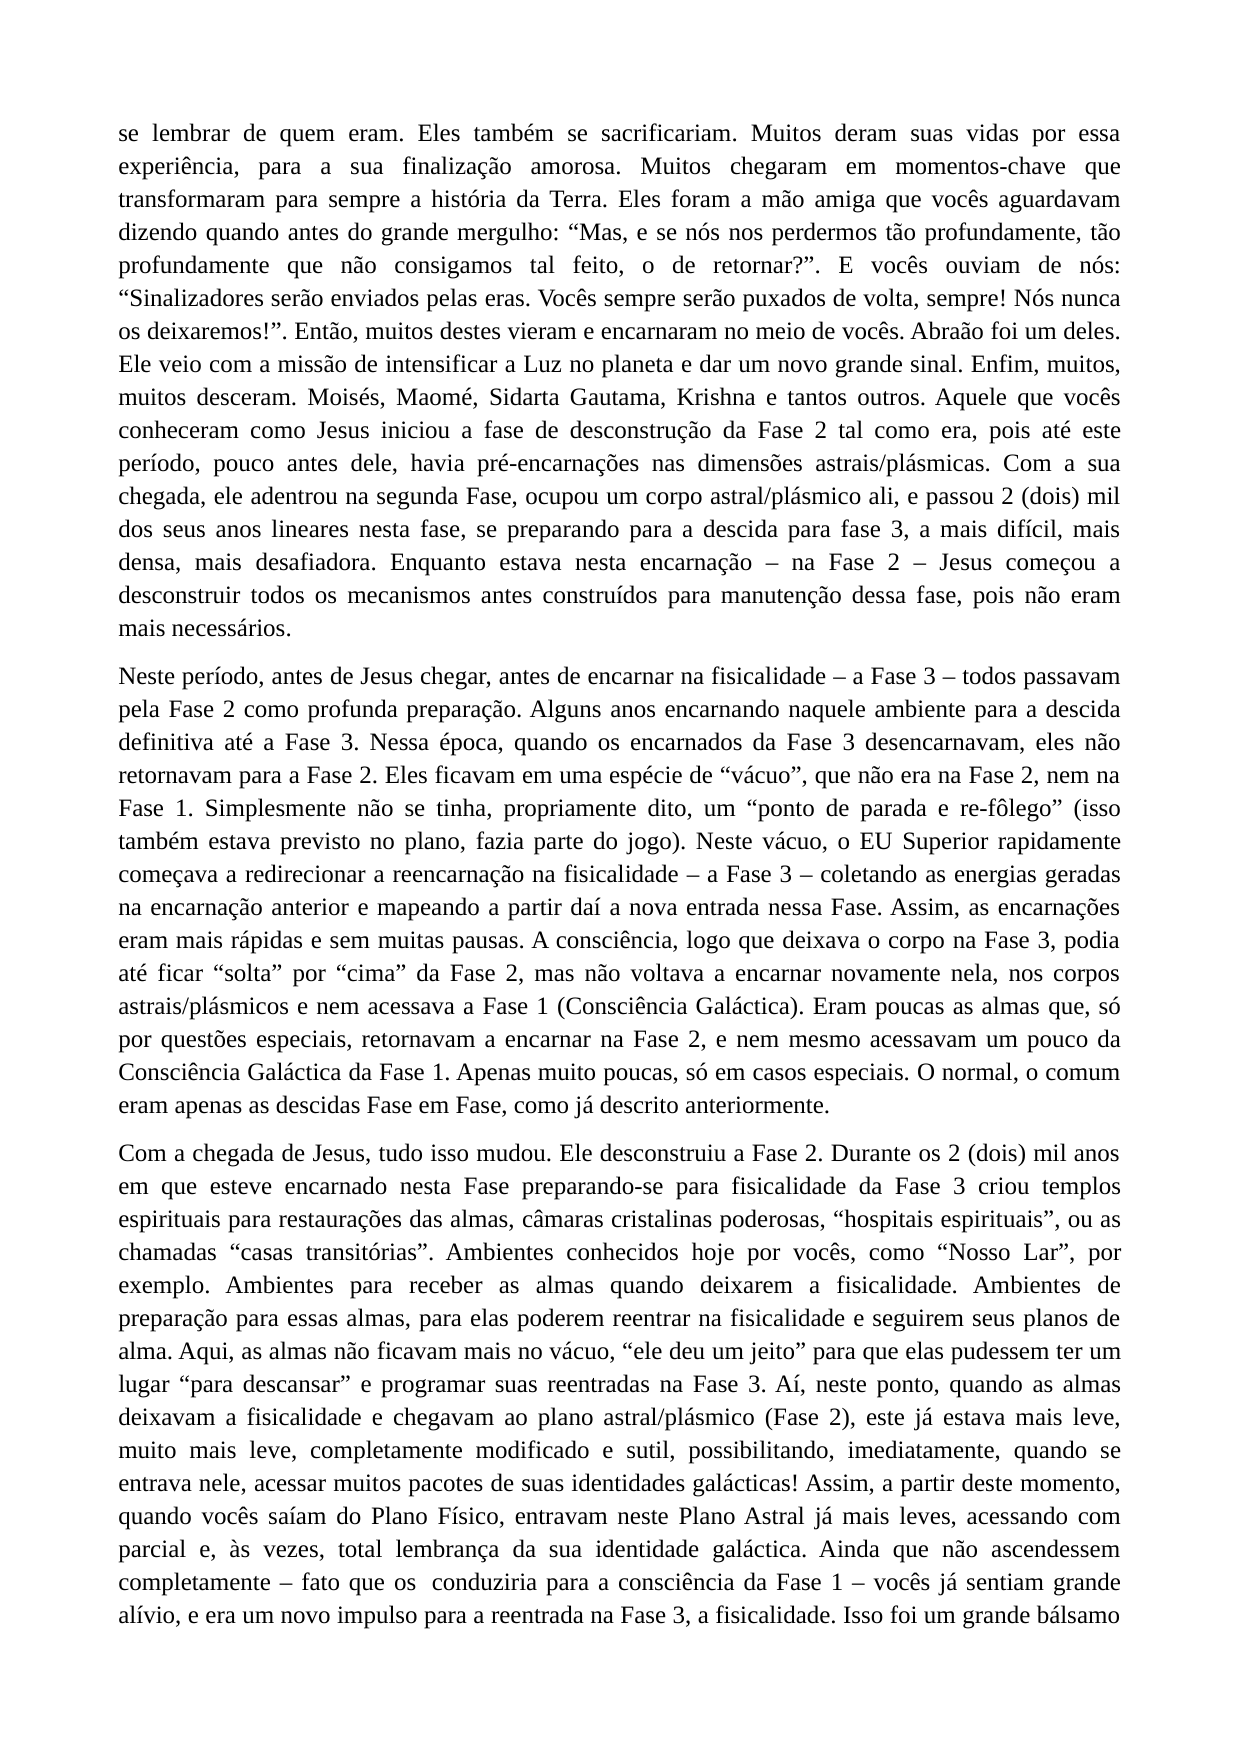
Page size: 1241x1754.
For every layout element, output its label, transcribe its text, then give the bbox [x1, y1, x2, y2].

text Neste período, antes de Jesus chegar, antes de encarnar na fisicalidade – a Fase 3 – todos passavam pela Fase 2 como profunda preparação. Alguns anos encarnando naquele ambiente para a descida definitiva até a Fase 3. Nessa época, quando os encarnados da Fase 3 desencarnavam, eles não retornavam para a Fase 2. Eles ficavam em uma espécie de “vácuo”, que não era na Fase 2, nem na Fase 1. Simplesmente não se tinha, propriamente dito, um “ponto de parada e re-fôlego” (isso também estava previsto no plano, fazia parte do jogo). Neste vácuo, o EU Superior rapidamente começava a redirecionar a reencarnação na fisicalidade – a Fase 3 – coletando as energias geradas na encarnação anterior e mapeando a partir daí a nova entrada nessa Fase. Assim, as encarnações eram mais rápidas e sem muitas pausas. A consciência, logo que deixava o corpo na Fase 3, podia até ficar “solta” por “cima” da Fase 2, mas não voltava a encarnar novamente nela, nos corpos astrais/plásmicos e nem acessava a Fase 1 (Consciência Galáctica). Eram poucas as almas que, só por questões especiais, retornavam a encarnar na Fase 2, e nem mesmo acessavam um pouco da Consciência Galáctica da Fase 1. Apenas muito poucas, só em casos especiais. O normal, o comum eram apenas as descidas Fase em Fase, como já descrito anteriormente. [118, 661, 1122, 1119]
text Com a chegada de Jesus, tudo isso mudou. Ele desconstruiu a Fase 2. Durante os 2 (dois) mil anos em que esteve encarnado nesta Fase preparando-se para fisicalidade da Fase 3 criou templos espirituais para restaurações das almas, câmaras cristalinas poderosas, “hospitais espirituais”, ou as chamadas “casas transitórias”. Ambientes conhecidos hoje por vocês, como “Nosso Lar”, por exemplo. Ambientes para receber as almas quando deixarem a fisicalidade. Ambientes de preparação para essas almas, para elas poderem reentrar na fisicalidade e seguirem seus planos de alma. Aqui, as almas não ficavam mais no vácuo, “ele deu um jeito” para que elas pudessem ter um lugar “para descansar” e programar suas reentradas na Fase 3. Aí, neste ponto, quando as almas deixavam a fisicalidade e chegavam ao plano astral/plásmico (Fase 2), este já estava mais leve, muito mais leve, completamente modificado e sutil, possibilitando, imediatamente, quando se entrava nele, acessar muitos pacotes de suas identidades galácticas! Assim, a partir deste momento, quando vocês saíam do Plano Físico, entravam neste Plano Astral já mais leves, acessando com parcial e, às vezes, total lembrança da sua identidade galáctica. Ainda que não ascendessem completamente – fato que os conduziria para a consciência da Fase 1 – vocês já sentiam grande alívio, e era um novo impulso para a reentrada na Fase 3, a fisicalidade. Isso foi um grande bálsamo [118, 1138, 1122, 1629]
text se lembrar de quem eram. Eles também se sacrificariam. Muitos deram suas vidas por essa experiência, para a sua finalização amorosa. Muitos chegaram em momentos-chave que transformaram para sempre a história da Terra. Eles foram a mão amiga que vocês aguardavam dizendo quando antes do grande mergulho: “Mas, e se nós nos perdermos tão profundamente, tão profundamente que não consigamos tal feito, o de retornar?”. E vocês ouviam de nós: “Sinalizadores serão enviados pelas eras. Vocês sempre serão puxados de volta, sempre! Nós nunca os deixaremos!”. Então, muitos destes vieram e encarnaram no meio de vocês. Abraão foi um deles. Ele veio com a missão de intensificar a Luz no planeta e dar um novo grande sinal. Enfim, muitos, muitos desceram. Moisés, Maomé, Sidarta Gautama, Krishna e tantos outros. Aquele que vocês conheceram como Jesus iniciou a fase de desconstrução da Fase 2 tal como era, pois até este período, pouco antes dele, havia pré-encarnações nas dimensões astrais/plásmicas. Com a sua chegada, ele adentrou na segunda Fase, ocupou um corpo astral/plásmico ali, e passou 2 (dois) mil dos seus anos lineares nesta fase, se preparando para a descida para fase 3, a mais difícil, mais densa, mais desafiadora. Enquanto estava nesta encarnação – na Fase 2 – Jesus começou a desconstruir todos os mecanismos antes construídos para manutenção dessa fase, pois não eram mais necessários. [118, 118, 1122, 642]
